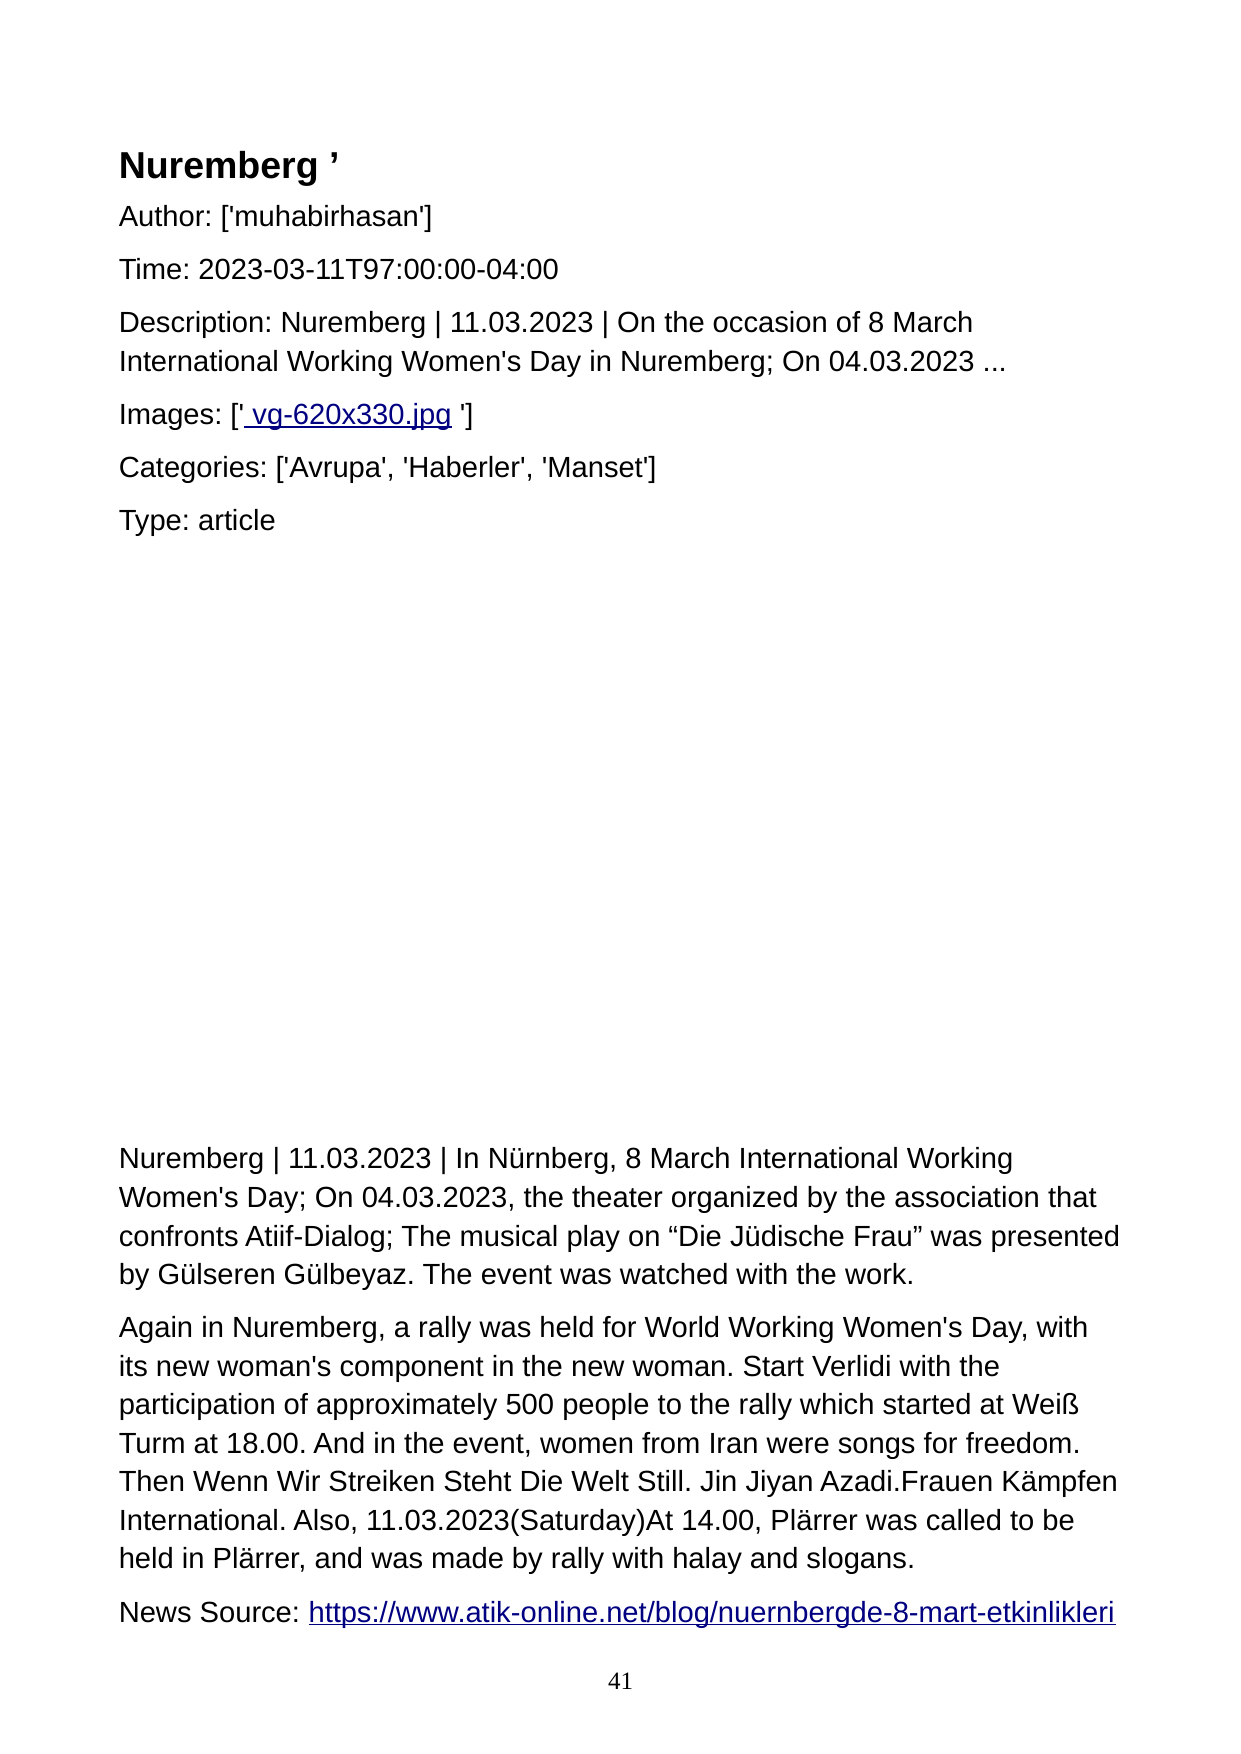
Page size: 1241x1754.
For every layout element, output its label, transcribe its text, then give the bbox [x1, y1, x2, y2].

text Time: 2023-03-11T97:00:00-04:00 [118, 252, 1122, 286]
text News Source: https://www.atik-online.net/blog/nuernbergde-8-mart-etkinlikleri [118, 1595, 1122, 1628]
text Type: article [118, 503, 1122, 537]
text Description: Nuremberg | 11.03.2023 | On the occasion of 8 March International Working Women's Day in Nuremberg; On 04.03.2023 ... [118, 305, 1122, 377]
text Author: ['muhabirhasan'] [118, 199, 1122, 233]
text Categories: ['Avrupa', 'Haberler', 'Manset'] [118, 450, 1122, 484]
subtitle Nuremberg ’ [118, 143, 1122, 187]
text Images: [' vg-620x330.jpg '] [118, 397, 1122, 431]
text Nuremberg | 11.03.2023 | In Nürnberg, 8 March International Working Women's Day; On 04.03.2023, the theater organized by the association that confronts Atiif-Dialog; The musical play on “Die Jüdische Frau” was presented by Gülseren Gülbeyaz. The event was watched with the work. [118, 556, 1122, 1291]
text Again in Nuremberg, a rally was held for World Working Women's Day, with its new woman's component in the new woman. Start Verlidi with the participation of approximately 500 people to the rally which started at Weiß Turm at 18.00. And in the event, women from Iran were songs for freedom. Then Wenn Wir Streiken Steht Die Welt Still. Jin Jiyan Azadi.Frauen Kämpfen International. Also, 11.03.2023(Saturday)At 14.00, Plärrer was called to be held in Plärrer, and was made by rally with halay and slogans. [118, 1310, 1122, 1575]
